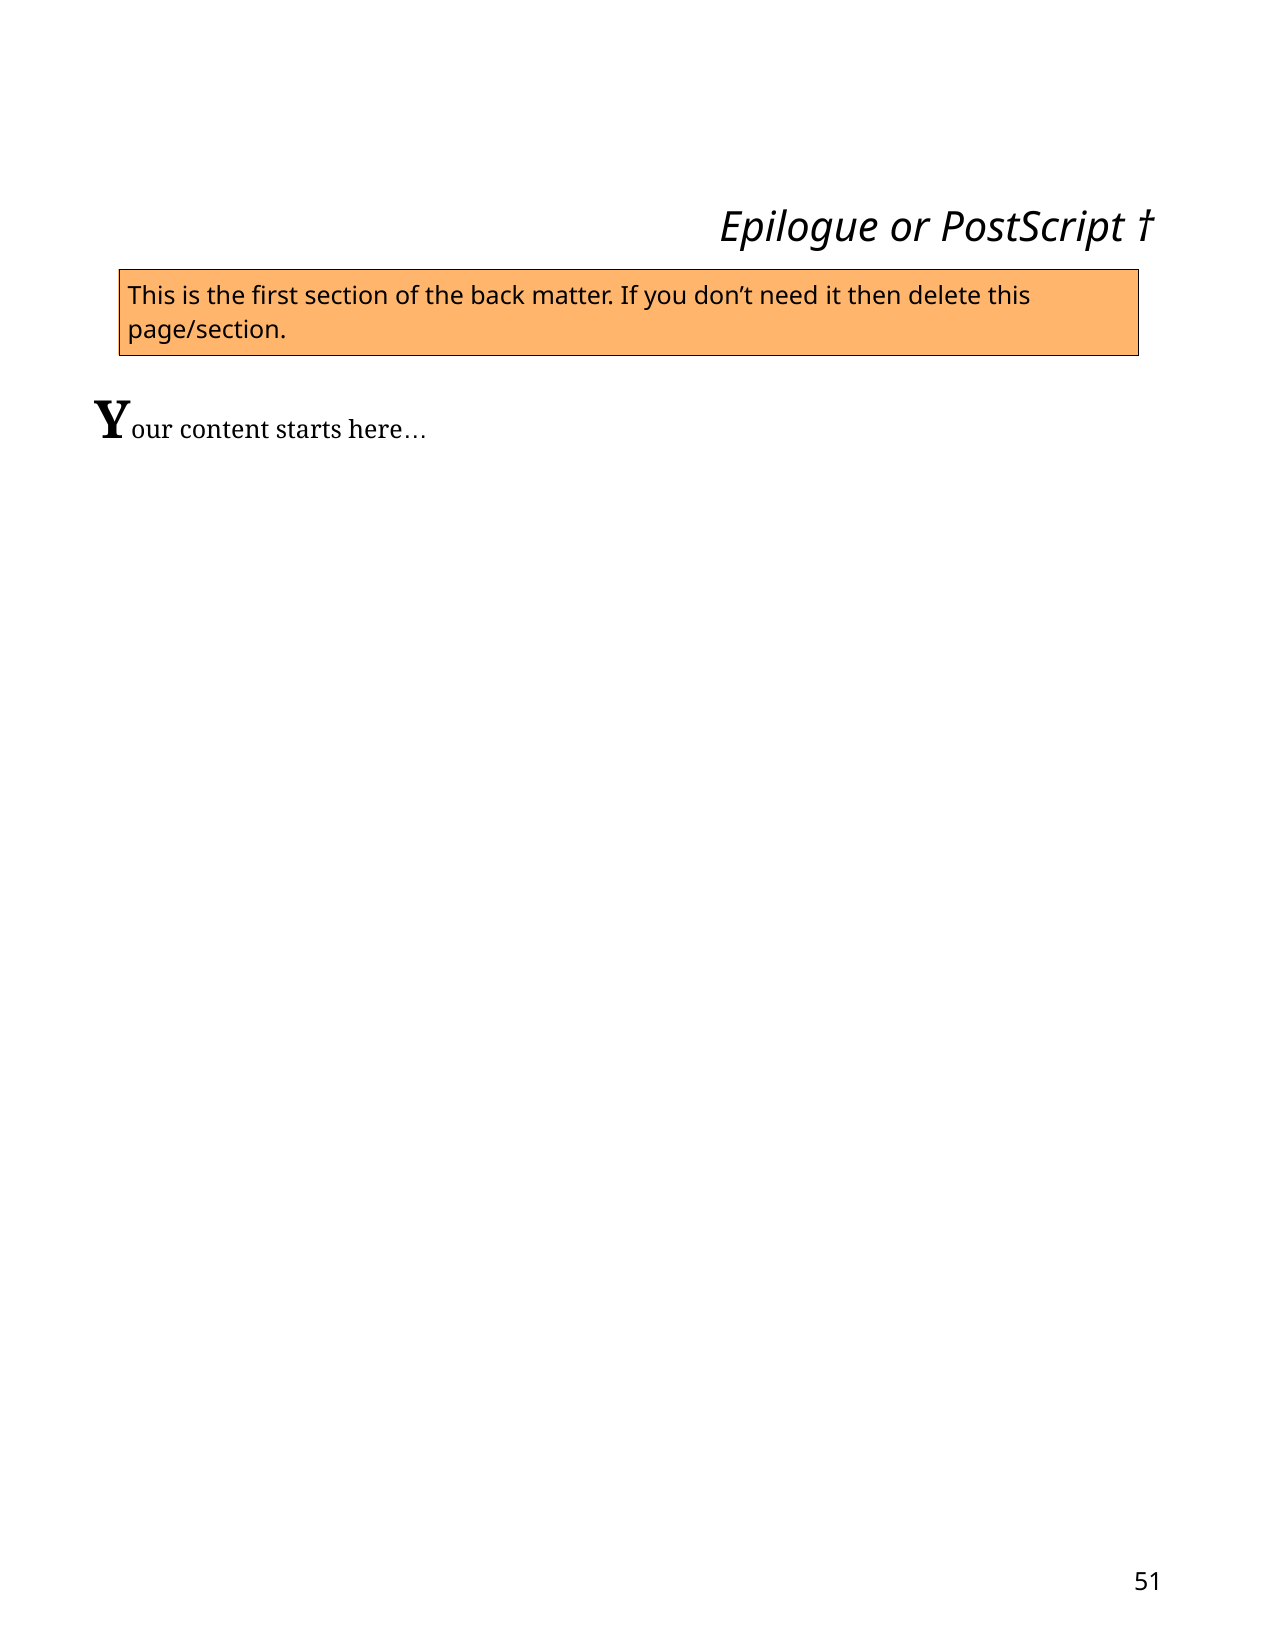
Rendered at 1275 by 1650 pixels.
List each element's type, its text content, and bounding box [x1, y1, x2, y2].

subtitle Epilogue or PostScript † [94, 194, 1162, 257]
text Your content starts here… [94, 382, 1162, 454]
text This is the first section of the back matter. If you don’t need it then delete this page/section. [120, 270, 1138, 355]
